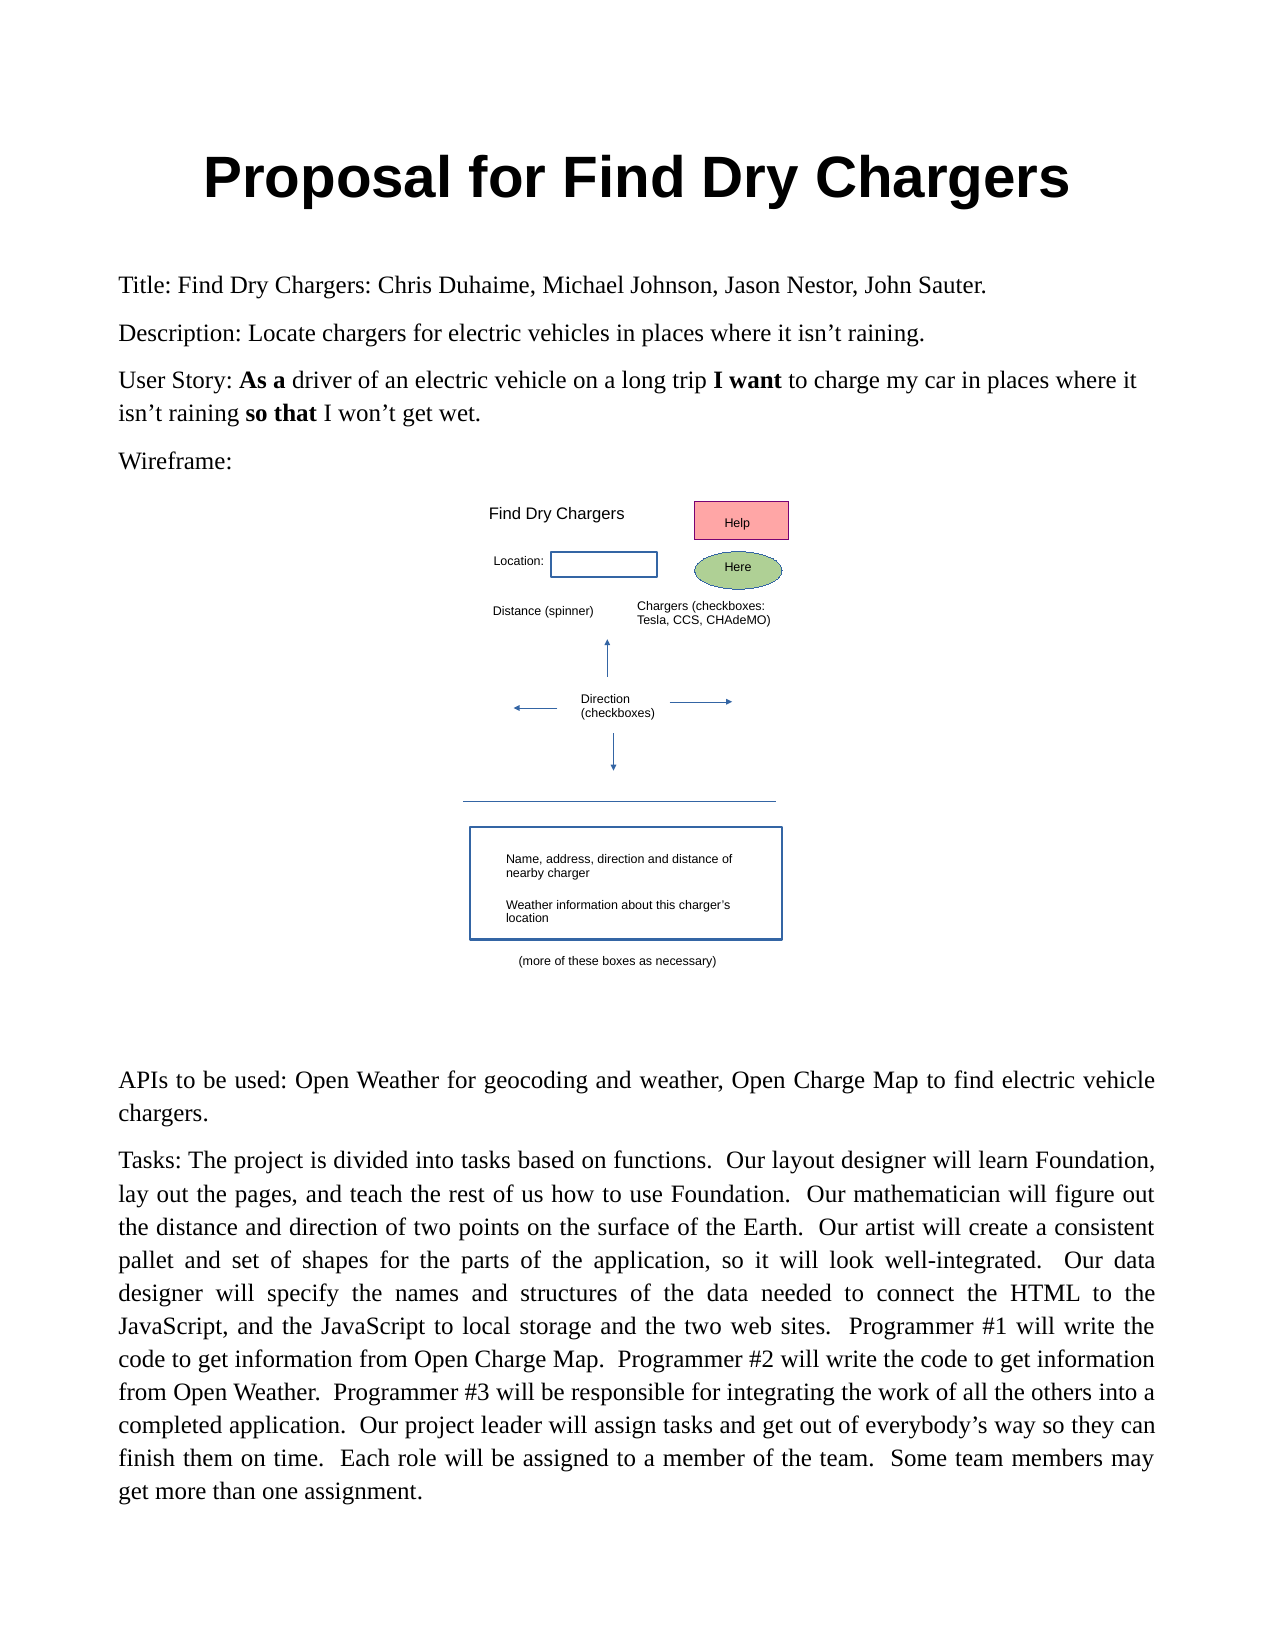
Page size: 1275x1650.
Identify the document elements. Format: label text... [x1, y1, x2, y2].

text Tasks: The project is divided into tasks based on functions. Our layout designer will learn Foundation, lay out the pages, and teach the rest of us how to use Foundation. Our mathematician will figure out the distance and direction of two points on the surface of the Earth. Our artist will create a consistent pallet and set of shapes for the parts of the application, so it will look well-integrated. Our data designer will specify the names and structures of the data needed to connect the HTML to the JavaScript, and the JavaScript to local storage and the two web sites. Programmer #1 will write the code to get information from Open Charge Map. Programmer #2 will write the code to get information from Open Weather. Programmer #3 will be responsible for integrating the work of all the others into a completed application. Our project leader will assign tasks and get out of everybody’s way so they can finish them on time. Each role will be assigned to a member of the team. Some team members may get more than one assignment. [118, 1146, 1157, 1504]
text Wireframe: [118, 446, 1157, 475]
title Proposal for Find Dry Chargers [118, 143, 1157, 210]
text User Story: As a driver of an electric vehicle on a long trip I want to charge my car in places where it isn’t raining so that I won’t get wet. [118, 366, 1157, 427]
text Title: Find Dry Chargers: Chris Duhaime, Michael Johnson, Jason Nestor, John Sauter. [118, 270, 1157, 299]
text APIs to be used: Open Weather for geocoding and weather, Open Charge Map to find electric vehicle chargers. [118, 1065, 1157, 1127]
text Description: Locate chargers for electric vehicles in places where it isn’t raining. [118, 318, 1157, 347]
